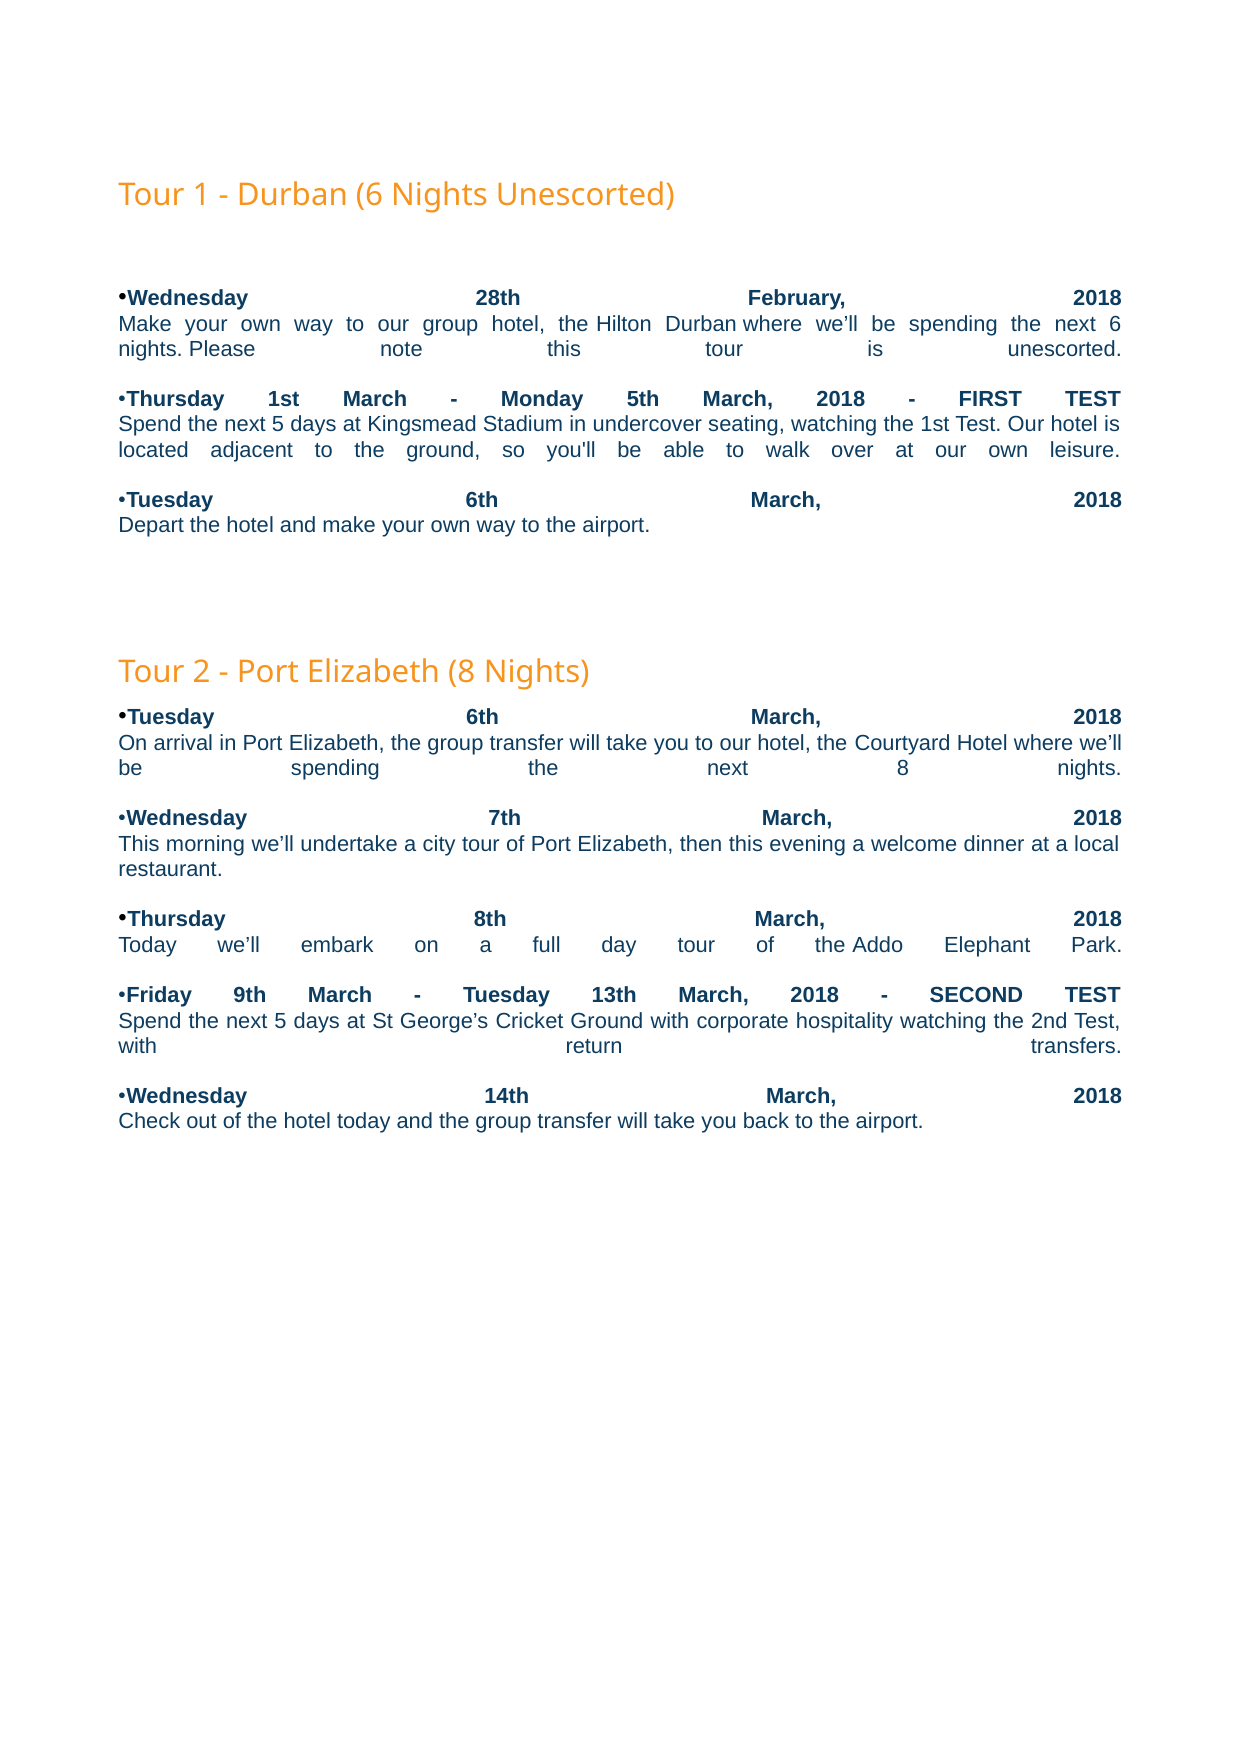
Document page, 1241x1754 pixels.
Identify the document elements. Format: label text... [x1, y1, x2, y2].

list Wednesday 7th March, 2018 This morning we’ll undertake a city tour of Port Elizabeth, then this evening a welcome dinner at a local restaurant. [118, 805, 1122, 906]
list Tuesday 6th March, 2018 On arrival in Port Elizabeth, the group transfer will take you to our hotel, the Courtyard Hotel where we’ll be spending the next 8 nights. [118, 704, 1122, 805]
list Thursday 1st March - Monday 5th March, 2018 - FIRST TEST Spend the next 5 days at Kingsmead Stadium in undercover seating, watching the 1st Test. Our hotel is located adjacent to the ground, so you'll be able to walk over at our own leisure. [118, 386, 1122, 487]
list Friday 9th March - Tuesday 13th March, 2018 - SECOND TEST Spend the next 5 days at St George’s Cricket Ground with corporate hospitality watching the 2nd Test, with return transfers. [118, 982, 1122, 1083]
subtitle Tour 1 - Durban (6 Nights Unescorted) [118, 172, 1122, 214]
list Wednesday 14th March, 2018 Check out of the hotel today and the group transfer will take you back to the airport. [118, 1083, 1122, 1134]
subtitle Tour 2 - Port Elizabeth (8 Nights) [118, 648, 1122, 691]
list Wednesday 28th February, 2018 Make your own way to our group hotel, the Hilton Durban where we’ll be spending the next 6 nights. Please note this tour is unescorted. [118, 284, 1122, 386]
list Tuesday 6th March, 2018 Depart the hotel and make your own way to the airport. [118, 487, 1122, 537]
list Thursday 8th March, 2018 Today we’ll embark on a full day tour of the Addo Elephant Park. [118, 906, 1122, 982]
